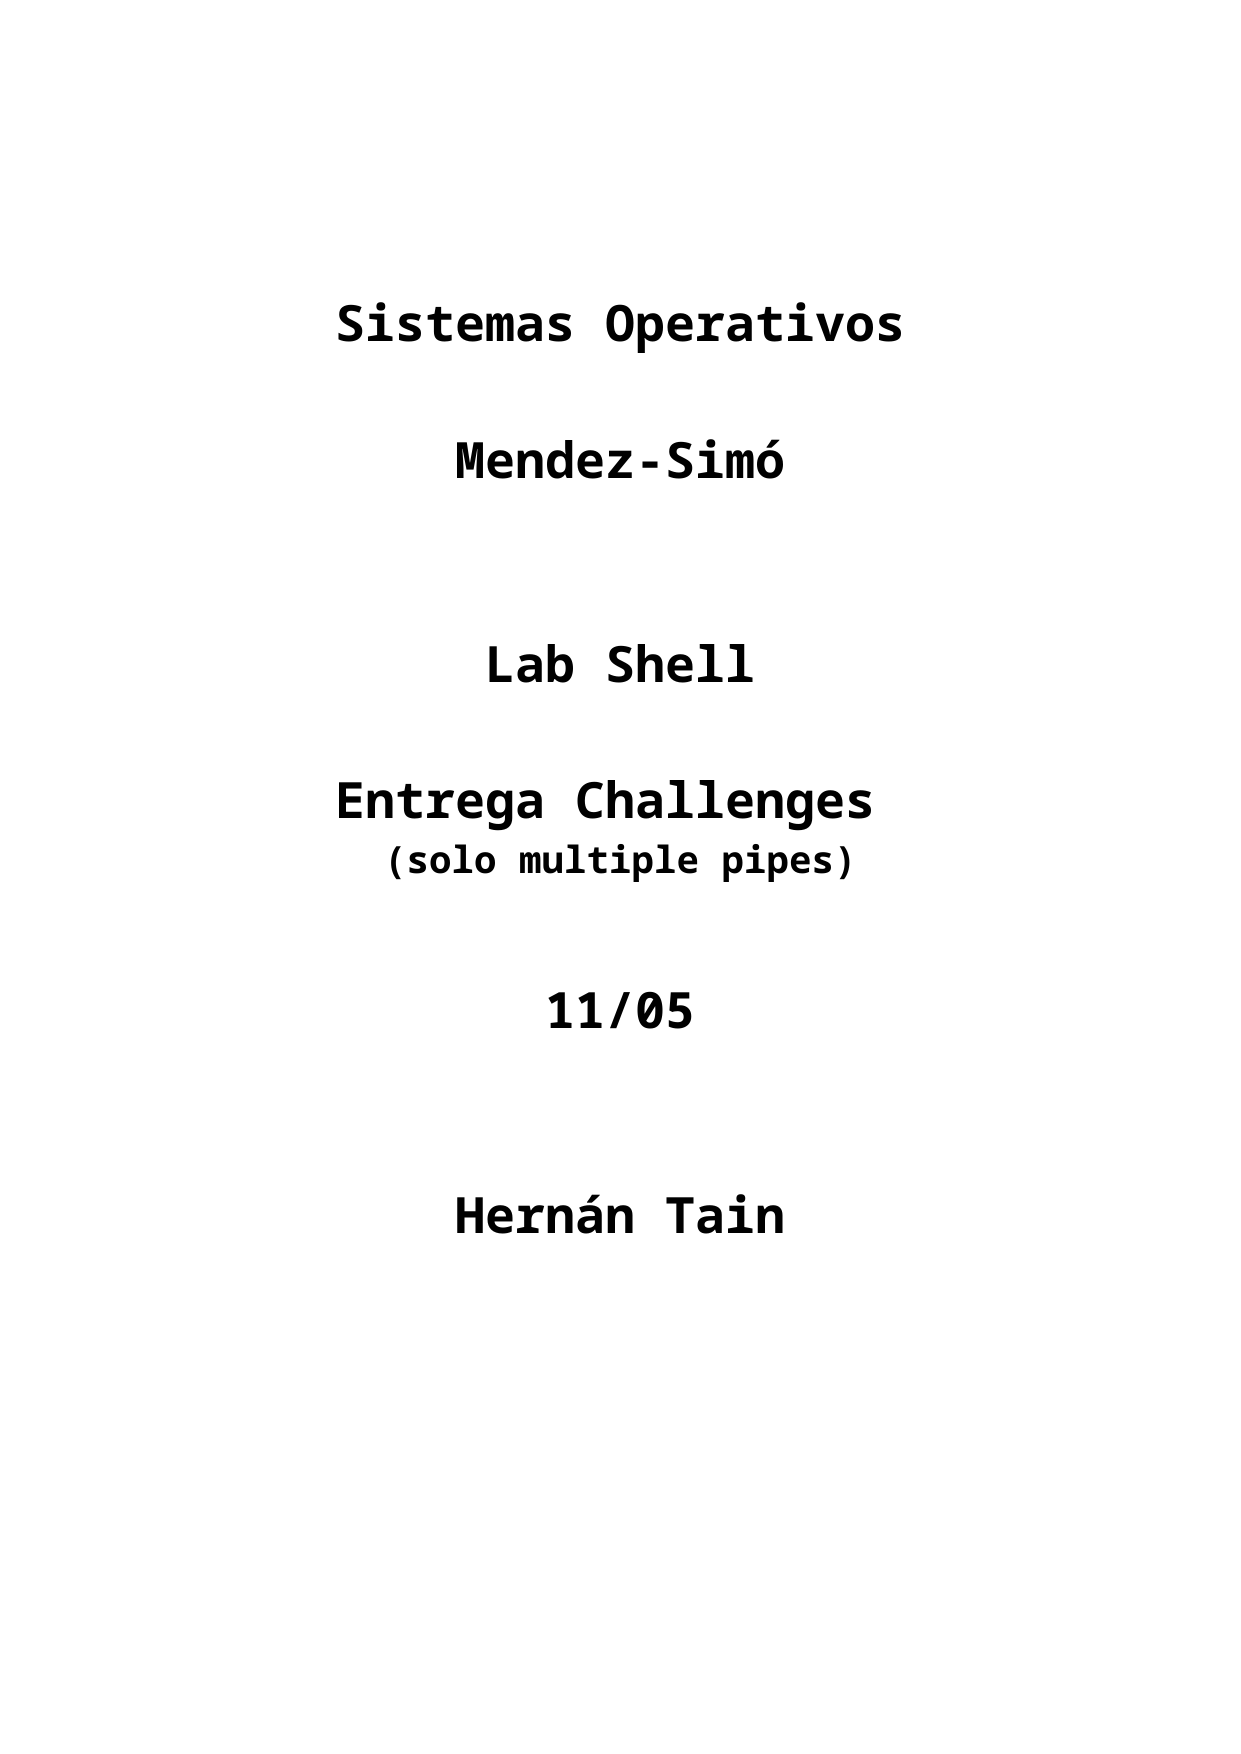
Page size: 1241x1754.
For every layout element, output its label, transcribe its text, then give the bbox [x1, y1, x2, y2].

text Mendez-Simó [118, 425, 1122, 493]
text Entrega Challenges [118, 765, 1122, 833]
text Sistemas Operativos [118, 288, 1122, 357]
text (solo multiple pipes) [118, 833, 1122, 884]
text Lab Shell [118, 629, 1122, 697]
text Hernán Tain [118, 1180, 1122, 1248]
text 11/05 [118, 975, 1122, 1043]
